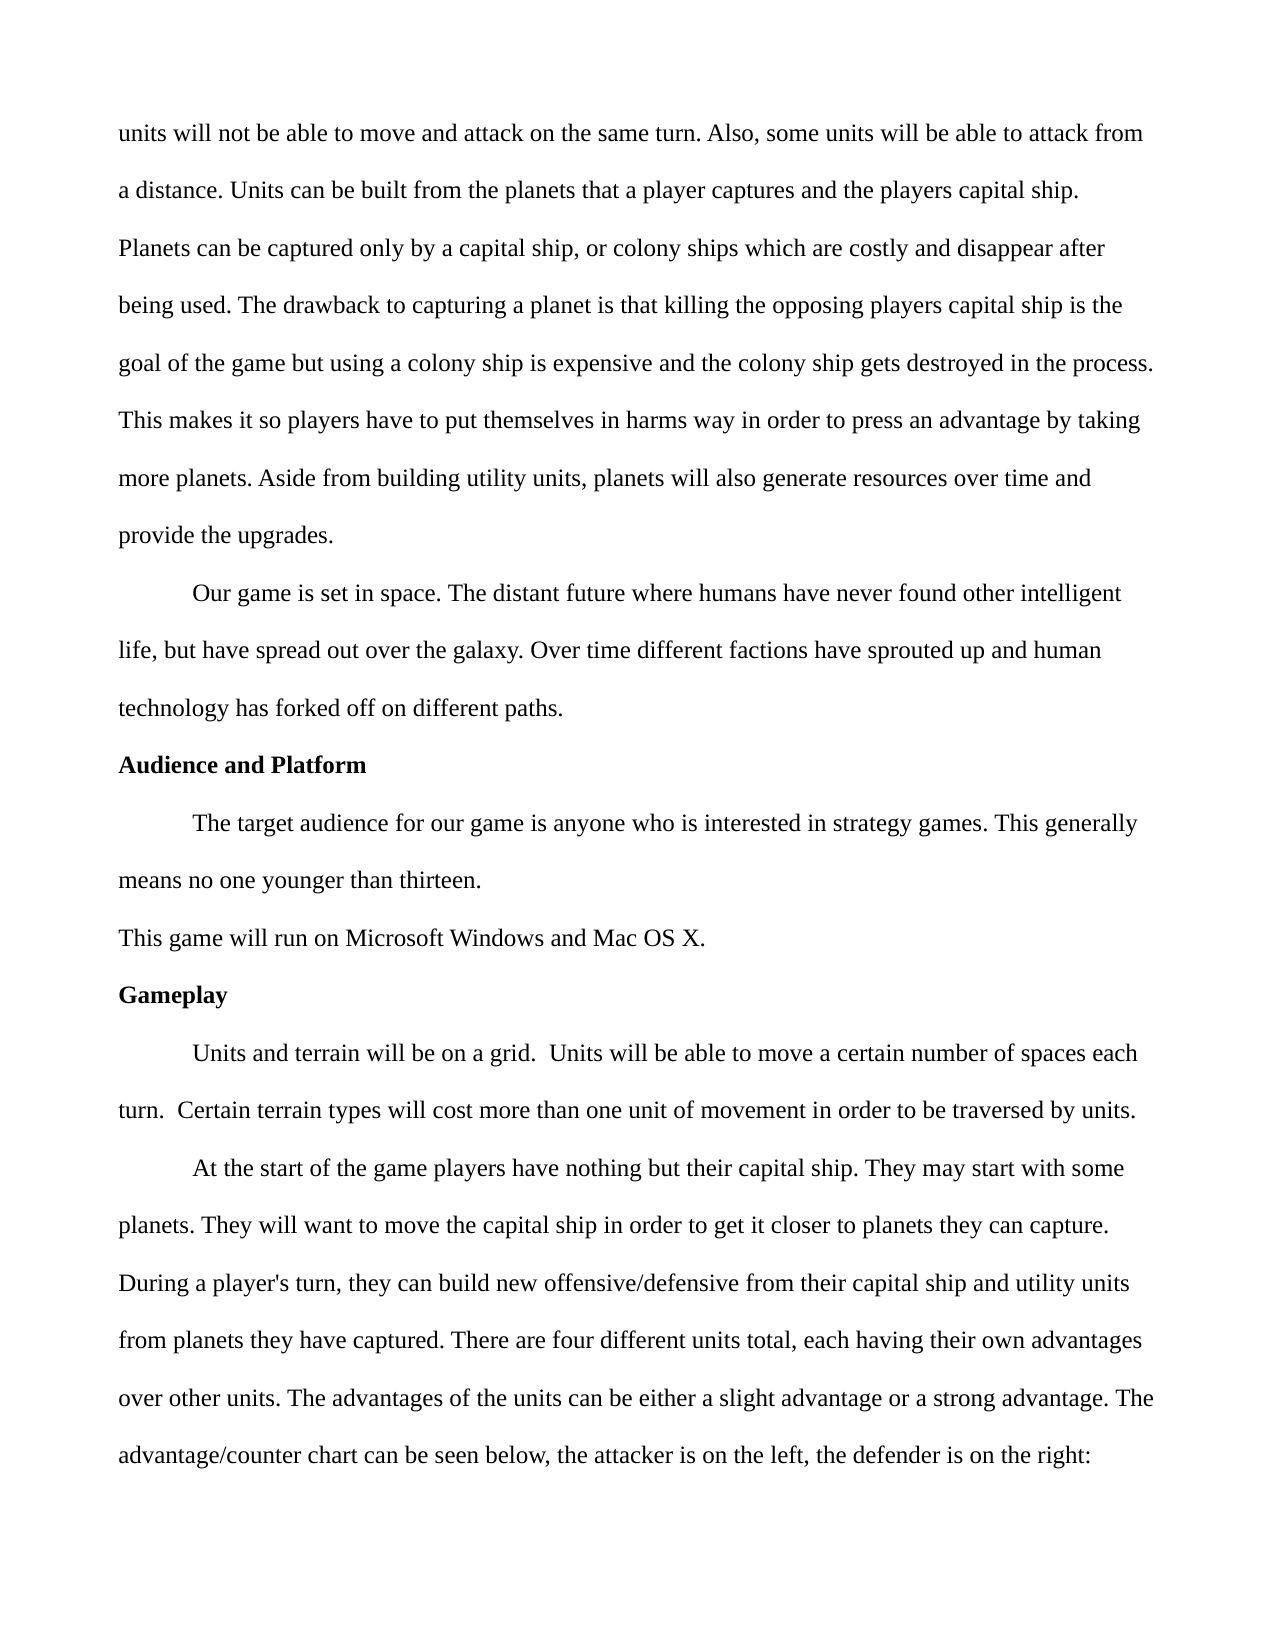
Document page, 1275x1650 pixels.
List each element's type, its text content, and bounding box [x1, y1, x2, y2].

text The target audience for our game is anyone who is interested in strategy games. This generally means no one younger than thirteen. [118, 808, 1157, 894]
text units will not be able to move and attack on the same turn. Also, some units will be able to attack from a distance. Units can be built from the planets that a player captures and the players capital ship. Planets can be captured only by a capital ship, or colony ships which are costly and disappear after being used. The drawback to capturing a planet is that killing the opposing players capital ship is the goal of the game but using a colony ship is expensive and the colony ship gets destroyed in the process. This makes it so players have to put themselves in harms way in order to press an advantage by taking more planets. Aside from building utility units, planets will also generate resources over time and provide the upgrades. [118, 118, 1157, 549]
text Gameplay [118, 981, 1157, 1009]
text During a player's turn, they can build new offensive/defensive from their capital ship and utility units [118, 1268, 1157, 1297]
text from planets they have captured. There are four different units total, each having their own advantages over other units. The advantages of the units can be either a slight advantage or a strong advantage. The advantage/counter chart can be seen below, the attacker is on the left, the defender is on the right: [118, 1326, 1157, 1469]
text Our game is set in space. The distant future where humans have never found other intelligent life, but have spread out over the galaxy. Over time different factions have sprouted up and human technology has forked off on different paths. [118, 578, 1157, 722]
text At the start of the game players have nothing but their capital ship. They may start with some planets. They will want to move the capital ship in order to get it closer to planets they can capture. [118, 1153, 1157, 1239]
text This game will run on Microsoft Windows and Mac OS X. [118, 923, 1157, 952]
text Units and terrain will be on a grid. Units will be able to move a certain number of spaces each turn. Certain terrain types will cost more than one unit of movement in order to be traversed by units. [118, 1038, 1157, 1124]
text Audience and Platform [118, 751, 1157, 779]
